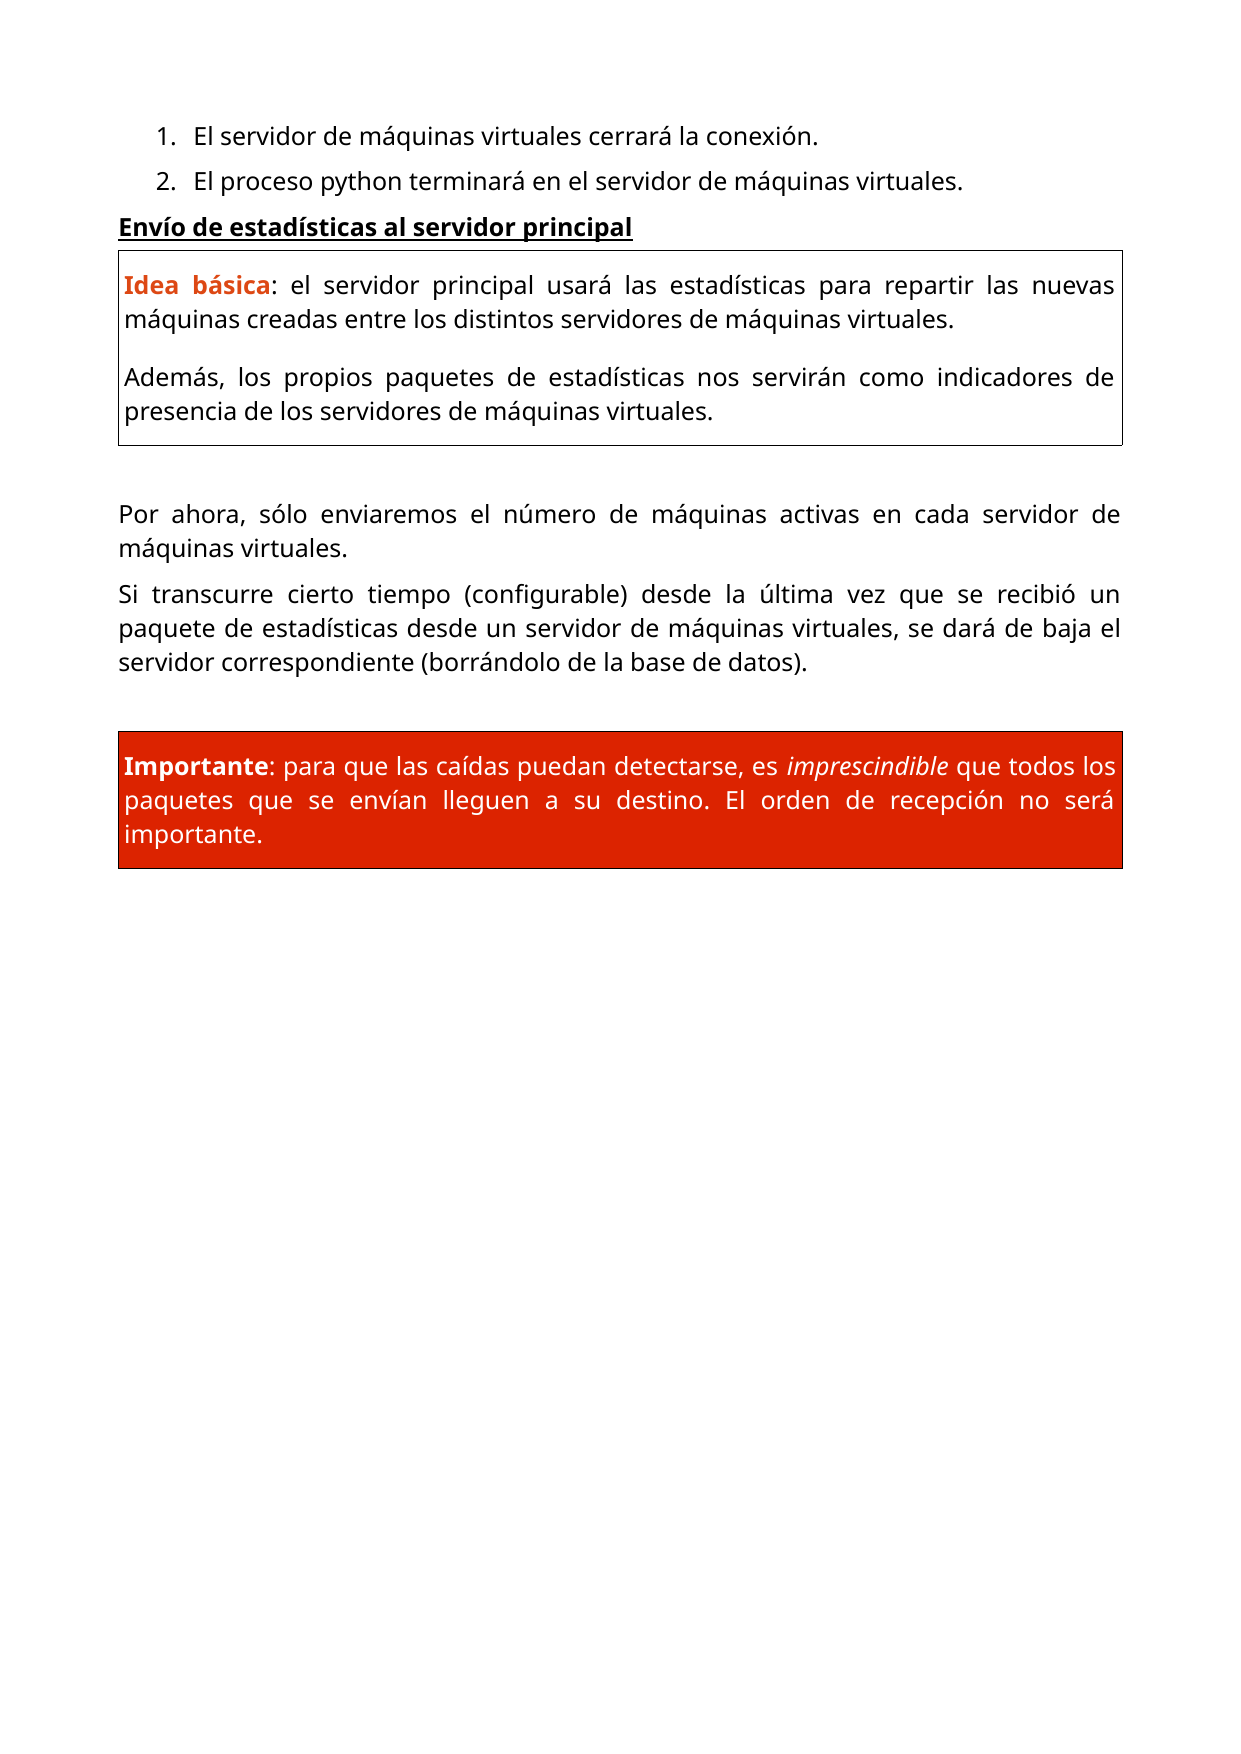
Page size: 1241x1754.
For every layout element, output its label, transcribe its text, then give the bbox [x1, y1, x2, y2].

list El proceso python terminará en el servidor de máquinas virtuales. [156, 164, 1122, 198]
text Si transcurre cierto tiempo (configurable) desde la última vez que se recibió un paquete de estadísticas desde un servidor de máquinas virtuales, se dará de baja el servidor correspondiente (borrándolo de la base de datos). [118, 577, 1122, 679]
text Envío de estadísticas al servidor principal [118, 210, 1122, 244]
list El servidor de máquinas virtuales cerrará la conexión. [156, 118, 1122, 152]
table_header Idea básica: el servidor principal usará las estadísticas para repartir las nuevas máquinas creadas entre los distintos servidores de máquinas virtuales. Además, los propios paquetes de estadísticas nos servirán como indicadores de presencia de los servidores de máquinas virtuales. [119, 251, 1122, 445]
text Por ahora, sólo enviaremos el número de máquinas activas en cada servidor de máquinas virtuales. [118, 497, 1122, 565]
table_header Importante: para que las caídas puedan detectarse, es imprescindible que todos los paquetes que se envían lleguen a su destino. El orden de recepción no será importante. [119, 732, 1122, 868]
